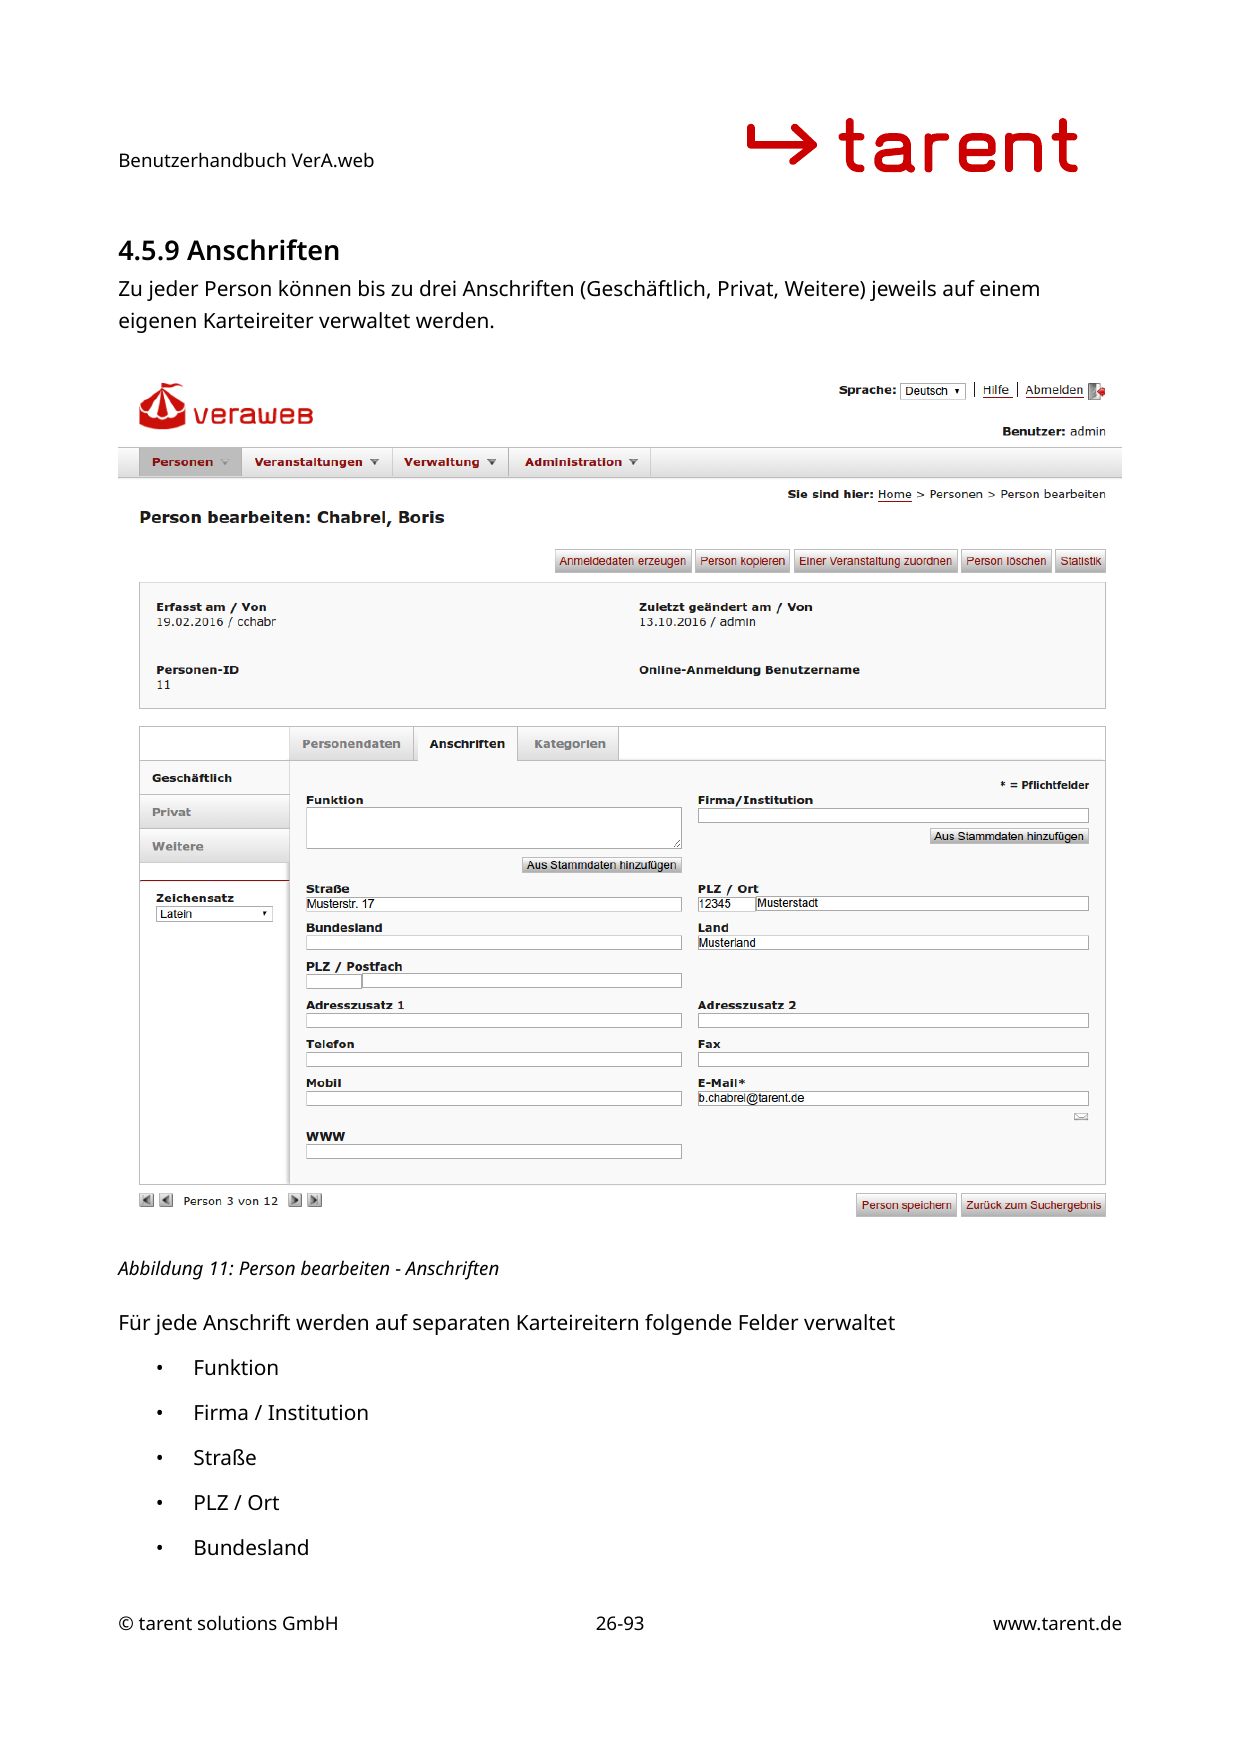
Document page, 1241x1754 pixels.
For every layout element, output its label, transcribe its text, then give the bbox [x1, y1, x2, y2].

subtitle Anschriften [118, 232, 1122, 268]
text Abbildung 11: Person bearbeiten - Anschriften [118, 1228, 1122, 1281]
text Für jede Anschrift werden auf separaten Karteireitern folgende Felder verwaltet [118, 1281, 1122, 1337]
text [118, 352, 1122, 375]
list Bundesland [156, 1533, 1122, 1562]
list PLZ / Ort [156, 1488, 1122, 1517]
text Zu jeder Person können bis zu drei Anschriften (Geschäftlich, Privat, Weitere) jeweils auf einem eigenen Karteireiter verwaltet werden. [118, 274, 1122, 335]
list Funktion [156, 1353, 1122, 1382]
list Firma / Institution [156, 1398, 1122, 1427]
list Straße [156, 1443, 1122, 1472]
picture [118, 375, 1122, 1228]
